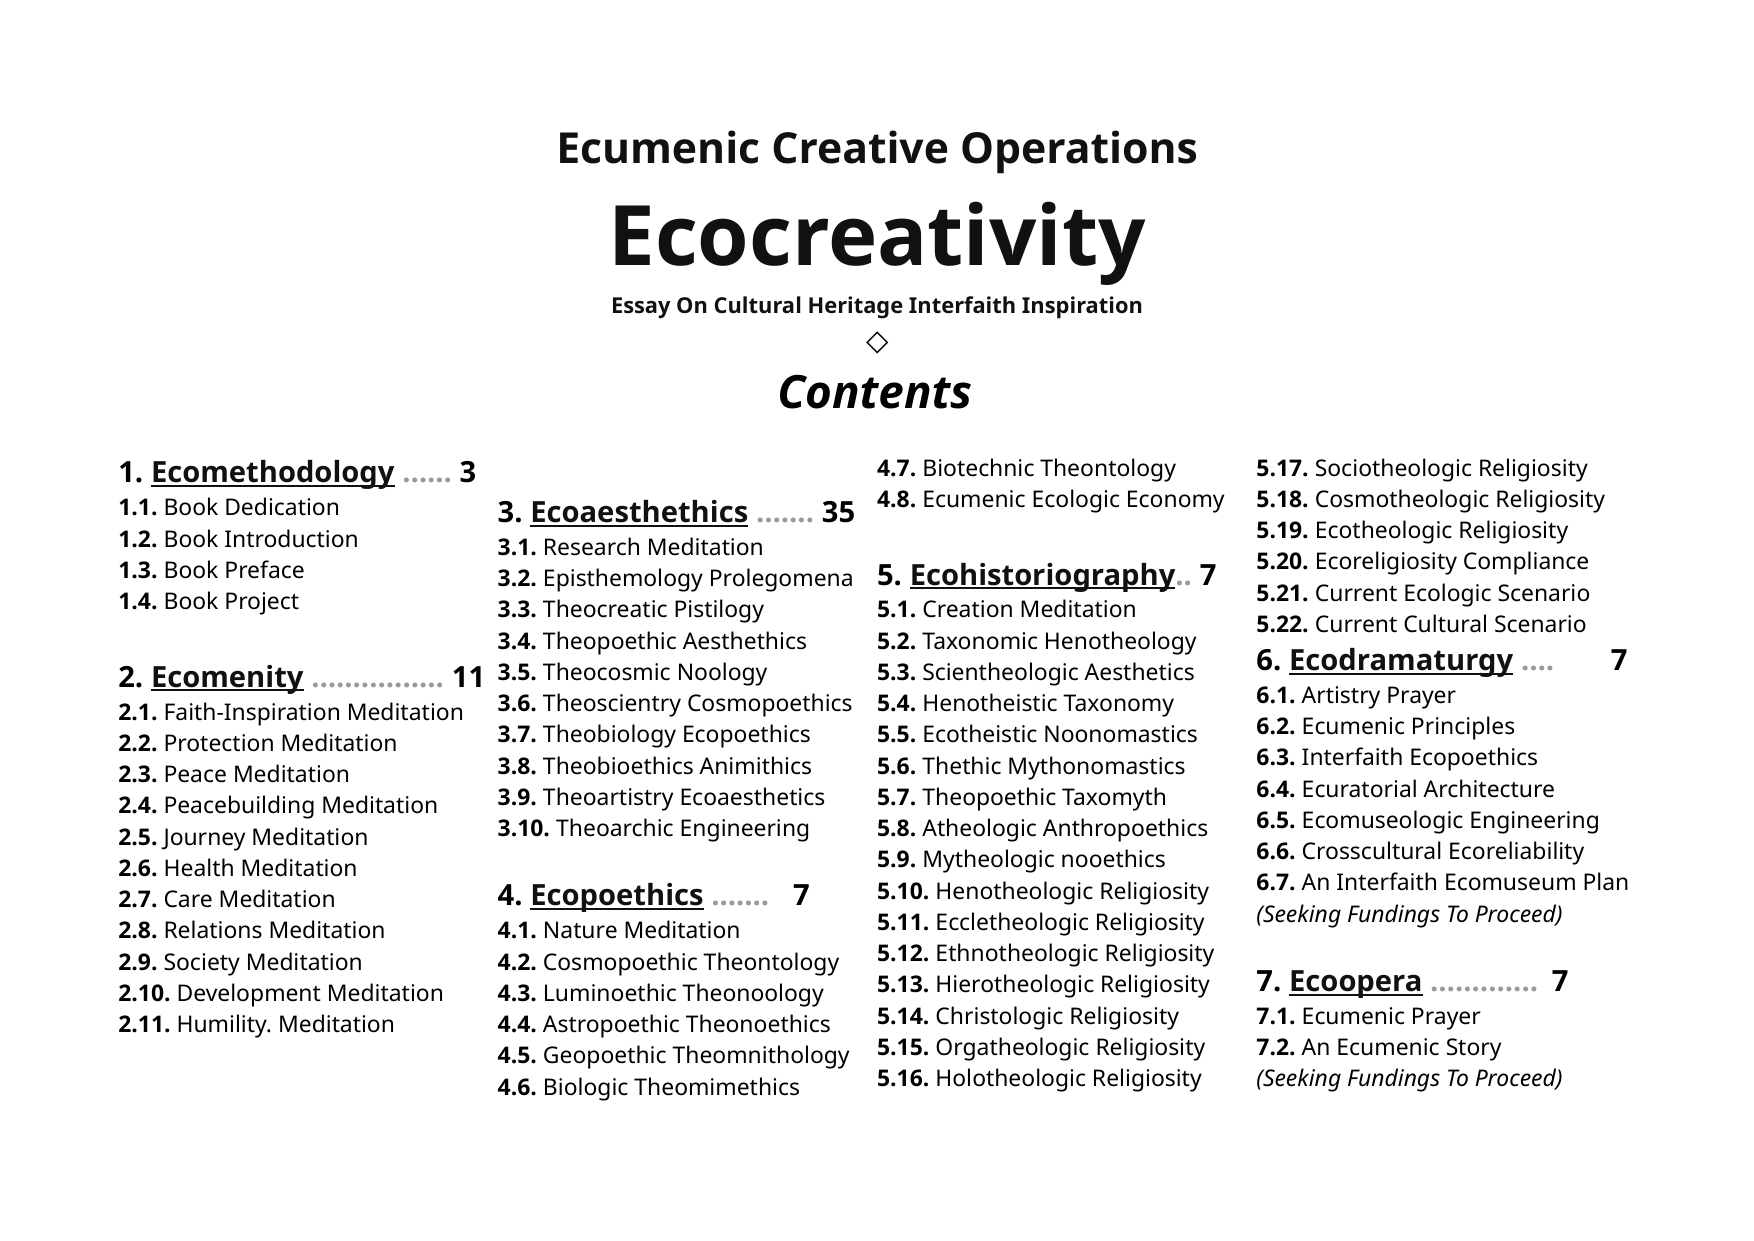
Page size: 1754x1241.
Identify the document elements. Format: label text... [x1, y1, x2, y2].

text 3.3. Theocreatic Pistilogy [497, 593, 877, 625]
text 6.7. An Interfaith Ecomuseum Plan [1256, 866, 1636, 897]
text 2.2. Protection Meditation [118, 727, 497, 758]
text 3.5. Theocosmic Noology [497, 656, 877, 687]
text Ecocreativity [118, 176, 1636, 290]
text 3.9. Theoartistry Ecoaesthetics [497, 781, 877, 812]
text 5.18. Cosmotheologic Religiosity [1256, 483, 1636, 514]
text 6.1. Artistry Prayer [1256, 679, 1636, 710]
text 6.5. Ecomuseologic Engineering [1256, 804, 1636, 835]
text 5.3. Scientheologic Aesthetics [877, 656, 1256, 687]
text 5.13. Hierotheologic Religiosity [877, 968, 1256, 1000]
text 2.11. Humility. Meditation [118, 1008, 497, 1039]
text 2. Ecomenity …............. 11 [118, 656, 497, 696]
text 2.3. Peace Meditation [118, 758, 497, 789]
text 4.7. Biotechnic Theontology [877, 452, 1256, 483]
text 3.6. Theoscientry Cosmopoethics [497, 687, 877, 718]
text 5.21. Current Ecologic Scenario [1256, 577, 1636, 608]
text 5.20. Ecoreligiosity Compliance [1256, 545, 1636, 577]
text 1.2. Book Introduction [118, 522, 497, 554]
text 3.2. Episthemology Prolegomena [497, 562, 877, 593]
text 5.11. Eccletheologic Religiosity [877, 906, 1256, 937]
text 2.5. Journey Meditation [118, 821, 497, 852]
text 5.14. Christologic Religiosity [877, 1000, 1256, 1031]
text 4.2. Cosmopoethic Theontology [497, 946, 877, 977]
text 5.19. Ecotheologic Religiosity [1256, 514, 1636, 545]
text 1.3. Book Preface [118, 554, 497, 585]
text 5.17. Sociotheologic Religiosity [1256, 452, 1636, 483]
text 5.4. Henotheistic Taxonomy [877, 687, 1256, 718]
text 3.8. Theobioethics Animithics [497, 750, 877, 781]
text 5.15. Orgatheologic Religiosity [877, 1031, 1256, 1062]
text 3.10. Theoarchic Engineering [497, 812, 877, 843]
text Ecumenic Creative Operations [118, 118, 1636, 176]
text 6.6. Crosscultural Ecoreliability [1256, 835, 1636, 866]
text 4.5. Geopoethic Theomnithology [497, 1039, 877, 1071]
text 3.7. Theobiology Ecopoethics [497, 718, 877, 750]
text 5.7. Theopoethic Taxomyth [877, 781, 1256, 812]
text 2.6. Health Meditation [118, 852, 497, 883]
text 2.10. Development Meditation [118, 977, 497, 1008]
text 5.5. Ecotheistic Noonomastics [877, 718, 1256, 750]
text 6. Ecodramaturgy …. 7 [1256, 639, 1636, 679]
text 5. Ecohistoriography.. 7 [877, 554, 1256, 593]
text 6.2. Ecumenic Principles [1256, 710, 1636, 741]
text 4.1. Nature Meditation [497, 914, 877, 946]
text 5.12. Ethnotheologic Religiosity [877, 937, 1256, 968]
text 2.7. Care Meditation [118, 883, 497, 914]
text 5.10. Henotheologic Religiosity [877, 875, 1256, 906]
text 5.1. Creation Meditation [877, 593, 1256, 625]
text 3.1. Research Meditation [497, 531, 877, 562]
text 7. Ecoopera ….......... 7 [1256, 960, 1636, 1000]
text 2.8. Relations Meditation [118, 914, 497, 946]
text Contents [118, 359, 1636, 422]
text 3.4. Theopoethic Aesthethics [497, 625, 877, 656]
text 4. Ecopoethics ....... 7 [497, 875, 877, 914]
text 1. Ecomethodology …... 3 [118, 452, 497, 491]
text 5.16. Holotheologic Religiosity [877, 1062, 1256, 1093]
text 2.4. Peacebuilding Meditation [118, 789, 497, 821]
text 5.9. Mytheologic nooethics [877, 843, 1256, 875]
text 5.2. Taxonomic Henotheology [877, 625, 1256, 656]
text 5.8. Atheologic Anthropoethics [877, 812, 1256, 843]
text 6.4. Ecuratorial Architecture [1256, 772, 1636, 804]
text (Seeking Fundings To Proceed) [1256, 897, 1636, 929]
text 4.4. Astropoethic Theonoethics [497, 1008, 877, 1039]
text ◇ [118, 320, 1636, 359]
text 2.1. Faith-Inspiration Meditation [118, 696, 497, 727]
text 2.9. Society Meditation [118, 946, 497, 977]
text 7.1. Ecumenic Prayer [1256, 1000, 1636, 1031]
text Essay On Cultural Heritage Interfaith Inspiration [118, 290, 1636, 320]
text 4.6. Biologic Theomimethics [497, 1071, 877, 1102]
text 4.8. Ecumenic Ecologic Economy [877, 483, 1256, 514]
text 1.1. Book Dedication [118, 491, 497, 522]
text 6.3. Interfaith Ecopoethics [1256, 741, 1636, 772]
text 3. Ecoaesthethics ….... 35 [497, 491, 877, 531]
text 7.2. An Ecumenic Story (Seeking Fundings To Proceed) [1256, 1031, 1636, 1093]
text 5.22. Current Cultural Scenario [1256, 608, 1636, 639]
text 4.3. Luminoethic Theonoology [497, 977, 877, 1008]
text 1.4. Book Project [118, 585, 497, 616]
text 5.6. Thethic Mythonomastics [877, 750, 1256, 781]
